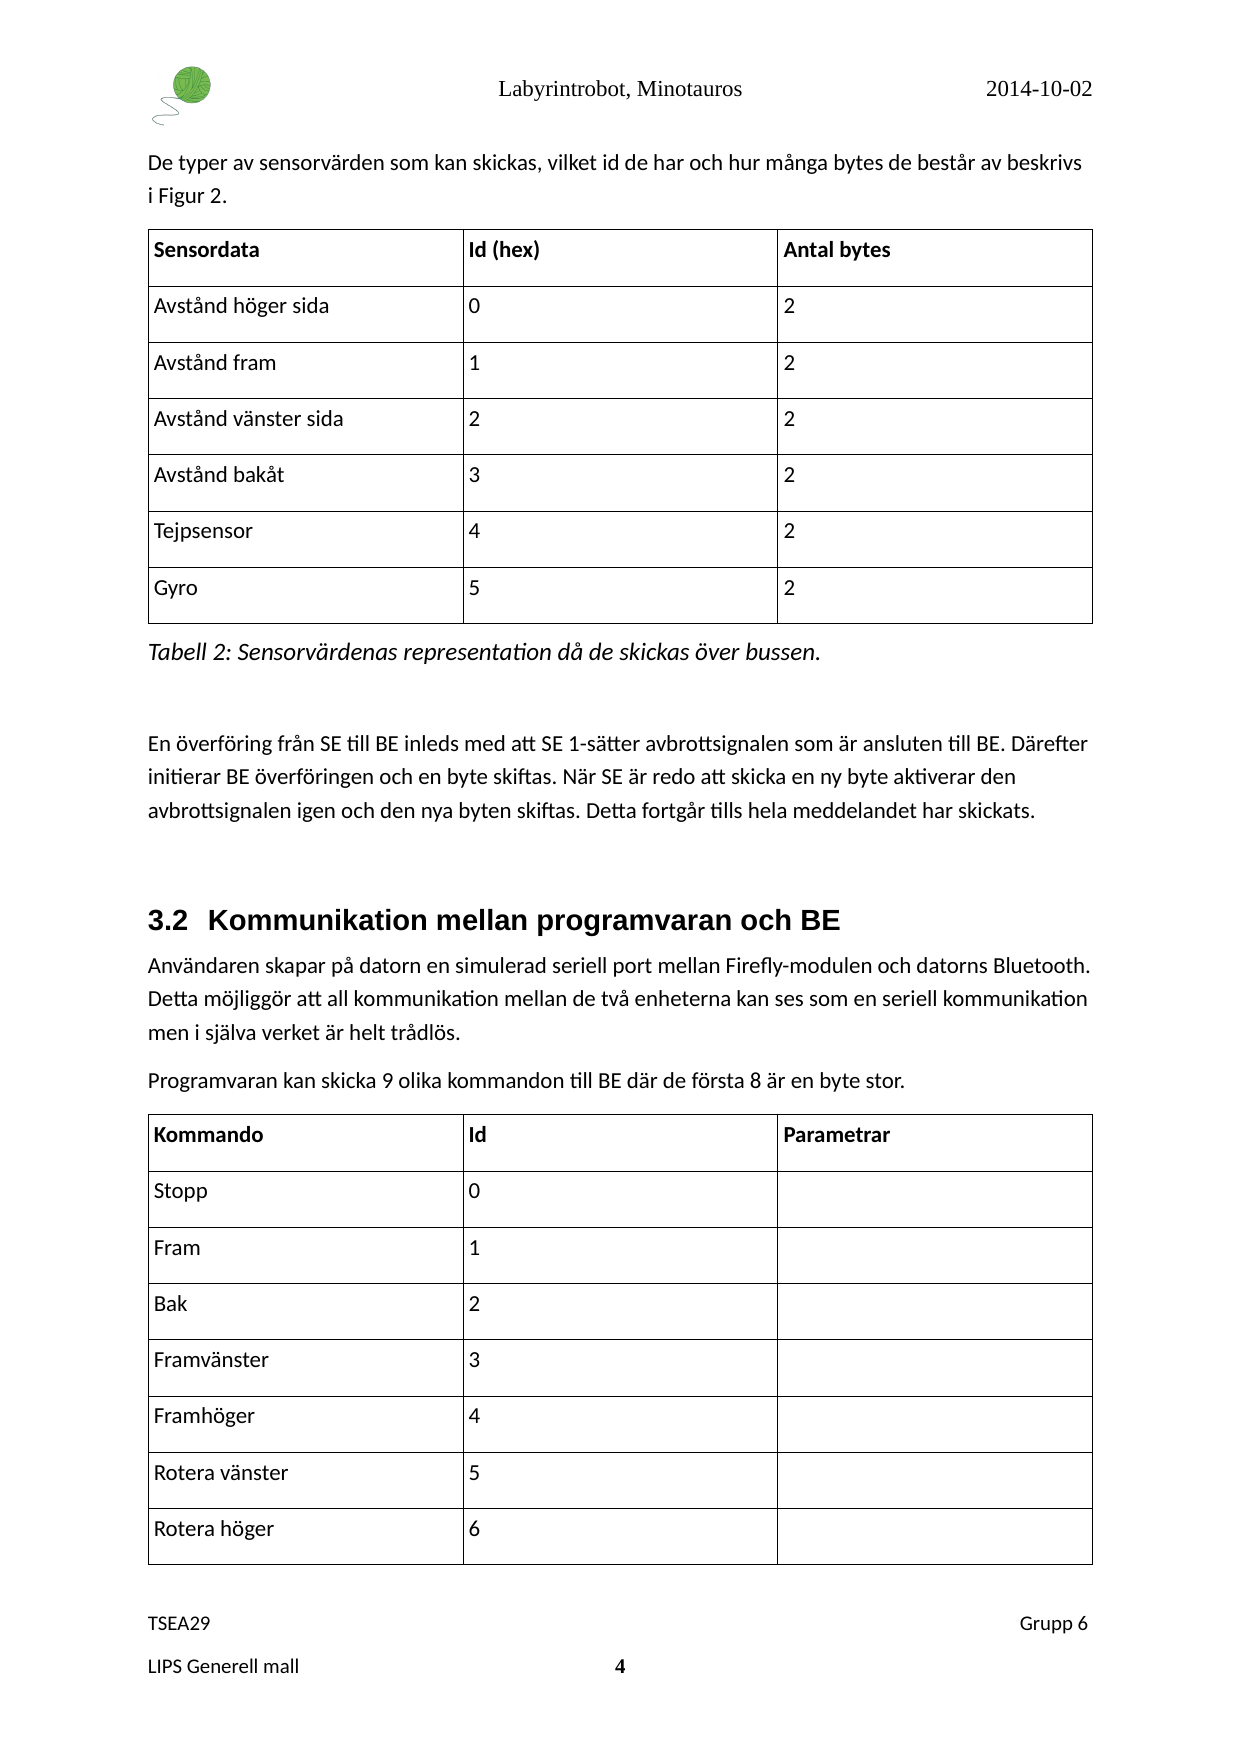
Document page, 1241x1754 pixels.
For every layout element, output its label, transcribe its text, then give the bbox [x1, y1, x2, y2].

table_cell Avstånd höger sida [149, 287, 463, 342]
table_header Id [464, 1115, 777, 1171]
picture [150, 64, 214, 128]
table_cell [778, 1284, 1092, 1339]
table_cell 2 [464, 399, 777, 454]
table_cell 2 [778, 287, 1092, 342]
table_cell Framhöger [149, 1397, 463, 1452]
table_cell [778, 1509, 1092, 1564]
table_header Id (hex) [464, 230, 777, 286]
table_cell 5 [464, 568, 777, 623]
text Användaren skapar på datorn en simulerad seriell port mellan Firefly-modulen och datorns Bluetooth. Detta möjliggör att all kommunikation mellan de två enheterna kan ses som en seriell kommunikation men i själva verket är helt trådlös. [148, 951, 1092, 1046]
table_cell Tejpsensor [149, 512, 463, 567]
table_cell Fram [149, 1228, 463, 1283]
table_cell Avstånd fram [149, 343, 463, 398]
table_cell 2 [778, 399, 1092, 454]
table_cell 2 [778, 455, 1092, 511]
table_header Parametrar [778, 1115, 1092, 1171]
table_cell Avstånd vänster sida [149, 399, 463, 454]
table_cell 6 [464, 1509, 777, 1564]
table_cell 2 [778, 512, 1092, 567]
table_cell [778, 1397, 1092, 1452]
table_cell 3 [464, 1340, 777, 1396]
table_cell 1 [464, 343, 777, 398]
table_cell Rotera vänster [149, 1453, 463, 1508]
table_cell Stopp [149, 1172, 463, 1227]
table_header Sensordata [149, 230, 463, 286]
table_cell 3 [464, 455, 777, 511]
table_cell 2 [778, 568, 1092, 623]
table_cell 0 [464, 287, 777, 342]
text De typer av sensorvärden som kan skickas, vilket id de har och hur många bytes de består av beskrivs i Figur 2. [148, 148, 1092, 209]
table_cell [778, 1340, 1092, 1396]
table_cell Rotera höger [149, 1509, 463, 1564]
table_cell Framvänster [149, 1340, 463, 1396]
table_cell 4 [464, 1397, 777, 1452]
text Programvaran kan skicka 9 olika kommandon till BE där de första 8 är en byte stor. [148, 1066, 1092, 1094]
table_cell 2 [464, 1284, 777, 1339]
table_cell 2 [778, 343, 1092, 398]
subtitle Kommunikation mellan programvaran och BE [148, 903, 1092, 936]
table_cell Avstånd bakåt [149, 455, 463, 511]
text En överföring från SE till BE inleds med att SE 1-sätter avbrottsignalen som är ansluten till BE. Därefter initierar BE överföringen och en byte skiftas. När SE är redo att skicka en ny byte aktiverar den avbrottsignalen igen och den nya byten skiftas. Detta fortgår tills hela meddelandet har skickats. [148, 729, 1092, 824]
table_cell Gyro [149, 568, 463, 623]
table_cell [778, 1228, 1092, 1283]
table_cell 1 [464, 1228, 777, 1283]
table_cell [778, 1172, 1092, 1227]
table_cell Bak [149, 1284, 463, 1339]
table_cell 5 [464, 1453, 777, 1508]
text Tabell 2: Sensorvärdenas representation då de skickas över bussen. [148, 636, 1092, 666]
table_header Kommando [149, 1115, 463, 1171]
table_header Antal bytes [778, 230, 1092, 286]
table_cell [778, 1453, 1092, 1508]
table_cell 4 [464, 512, 777, 567]
table_cell 0 [464, 1172, 777, 1227]
